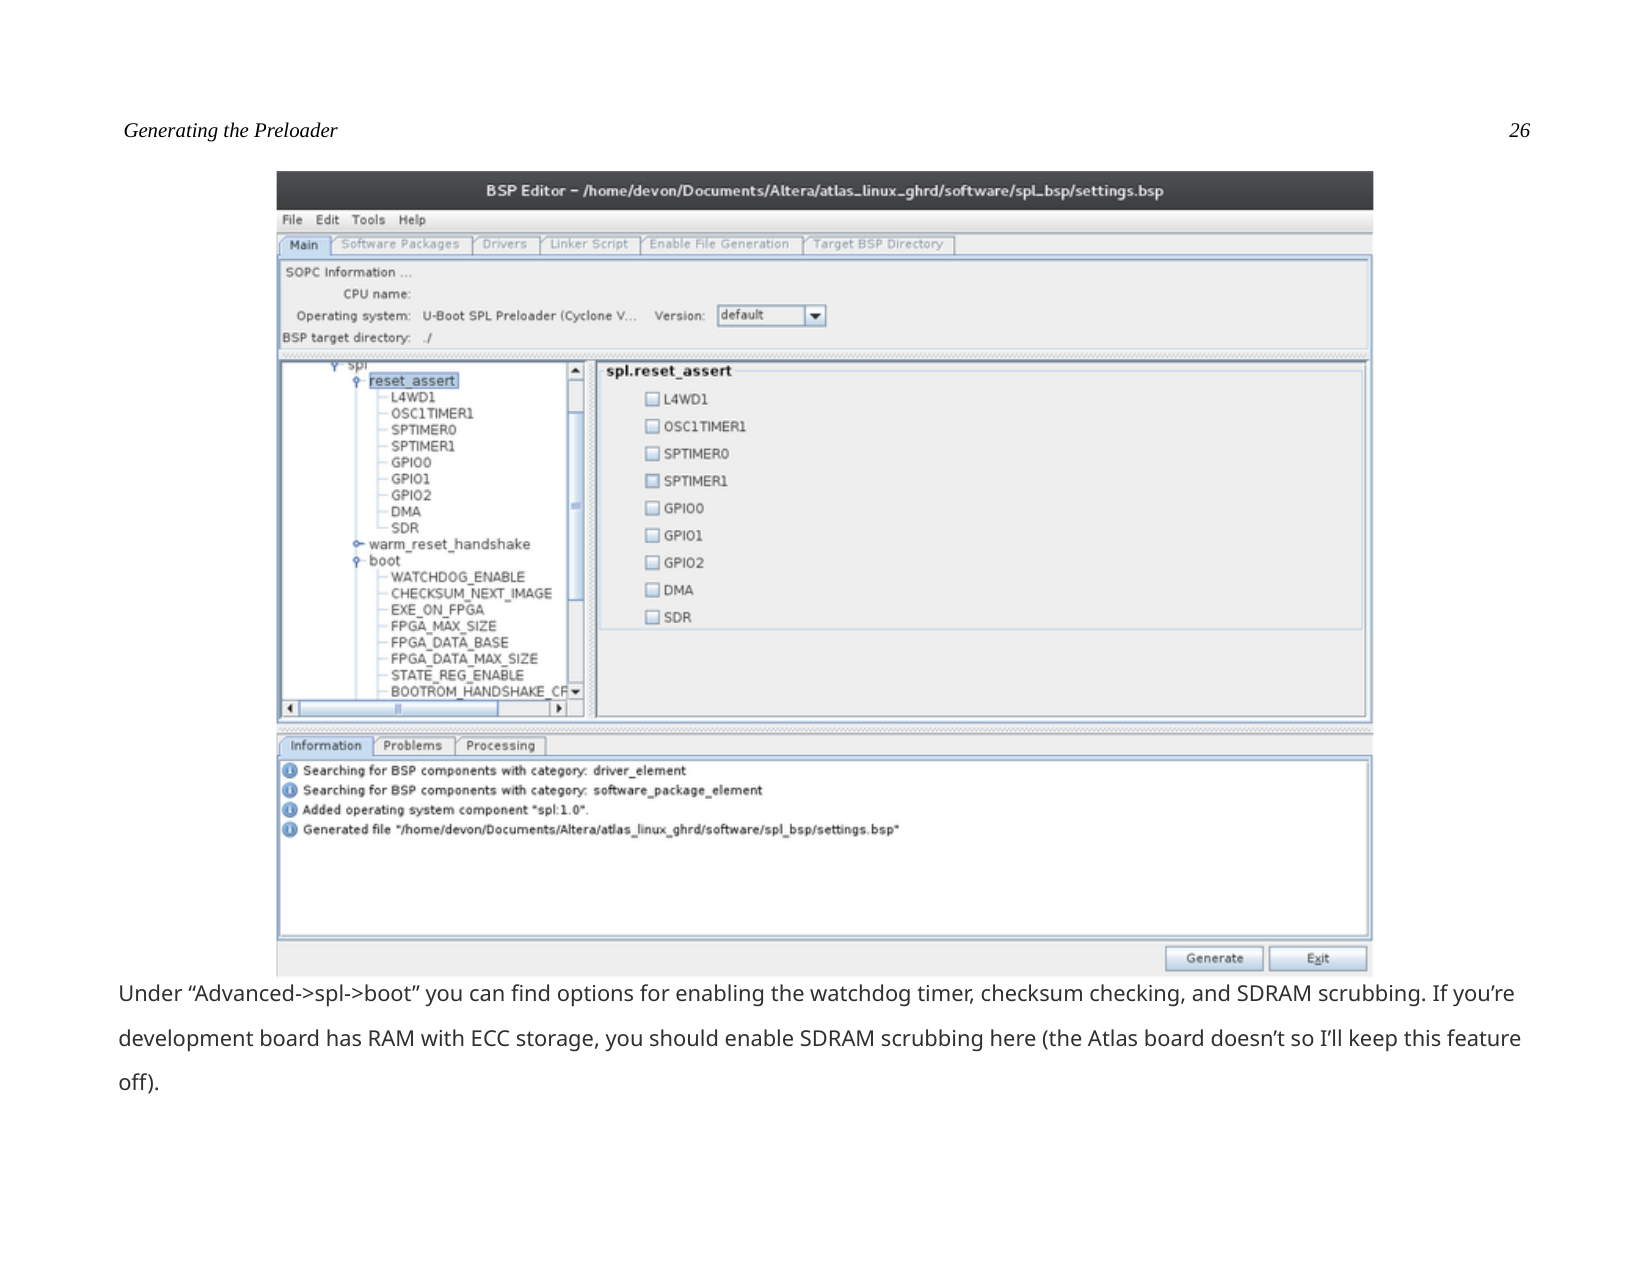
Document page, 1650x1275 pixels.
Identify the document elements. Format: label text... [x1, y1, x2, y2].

text Under “Advanced->spl->boot” you can find options for enabling the watchdog timer, checksum checking, and SDRAM scrubbing. If you’re development board has RAM with ECC storage, you should enable SDRAM scrubbing here (the Atlas board doesn’t so I’ll keep this feature off). [118, 978, 1532, 1097]
picture [276, 171, 1374, 978]
